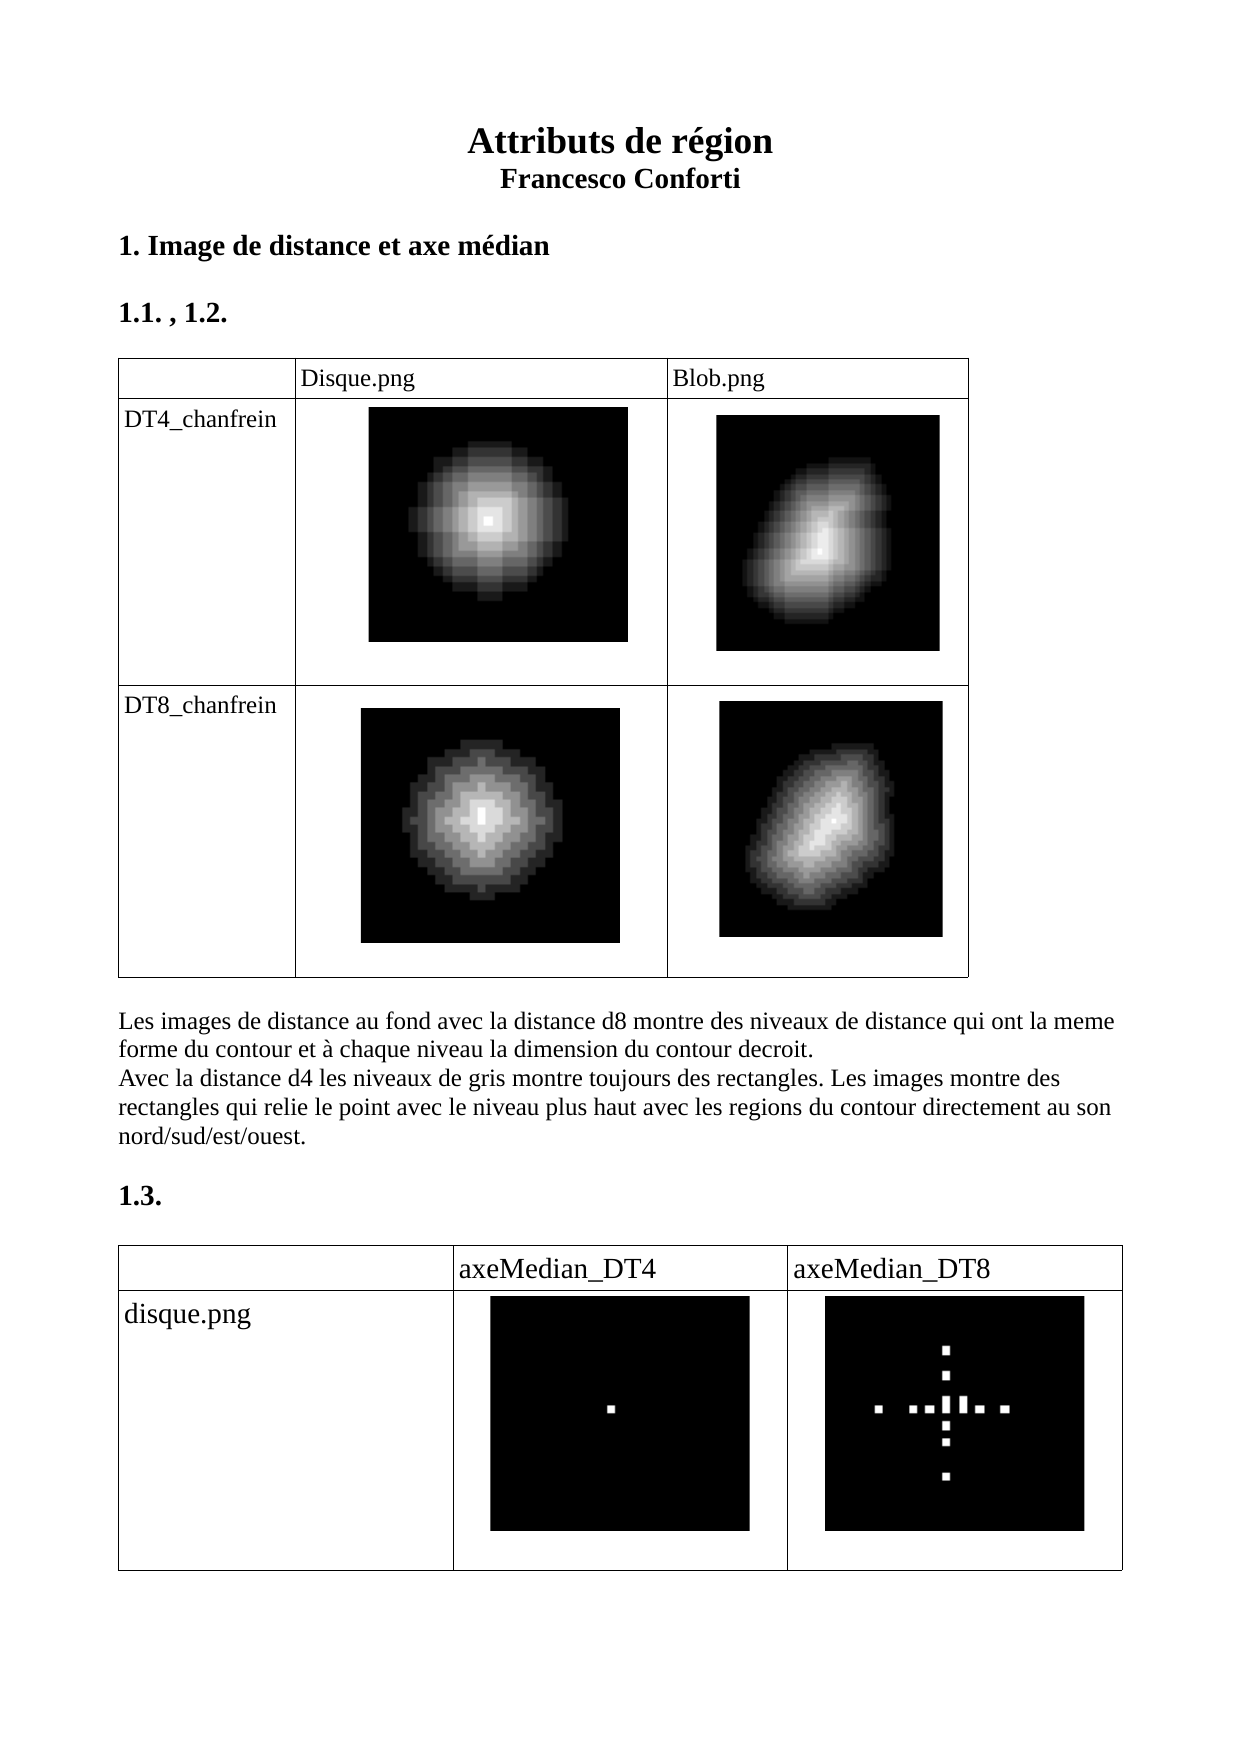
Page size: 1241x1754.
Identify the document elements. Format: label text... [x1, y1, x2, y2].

picture [825, 1296, 1085, 1531]
table_header axeMedian_DT4 [454, 1246, 787, 1290]
table_cell [296, 399, 667, 685]
table_cell [296, 686, 667, 977]
text Les images de distance au fond avec la distance d8 montre des niveaux de distance qui ont la meme forme du contour et à chaque niveau la dimension du contour decroit. [118, 1006, 1122, 1063]
table_header Disque.png [296, 359, 667, 398]
text 1.3. [118, 1178, 1122, 1212]
table_cell [788, 1291, 1122, 1570]
table_header [119, 359, 295, 398]
table_cell [668, 686, 968, 977]
table_cell [454, 1291, 787, 1570]
text Attributs de région [118, 118, 1122, 161]
text 1. Image de distance et axe médian [118, 228, 1122, 262]
table_cell DT4_chanfrein [119, 399, 295, 685]
table_cell disque.png [119, 1291, 453, 1570]
picture [360, 708, 620, 943]
picture [490, 1296, 750, 1531]
table_cell DT8_chanfrein [119, 686, 295, 977]
table_header axeMedian_DT8 [788, 1246, 1122, 1290]
table_header [119, 1246, 453, 1290]
picture [719, 701, 943, 937]
picture [716, 415, 940, 651]
text Avec la distance d4 les niveaux de gris montre toujours des rectangles. Les images montre des rectangles qui relie le point avec le niveau plus haut avec les regions du contour directement au son nord/sud/est/ouest. [118, 1063, 1122, 1149]
table_header Blob.png [668, 359, 968, 398]
text 1.1. , 1.2. [118, 295, 1122, 329]
picture [368, 407, 628, 642]
text Francesco Conforti [118, 161, 1122, 195]
table_cell [668, 399, 968, 685]
